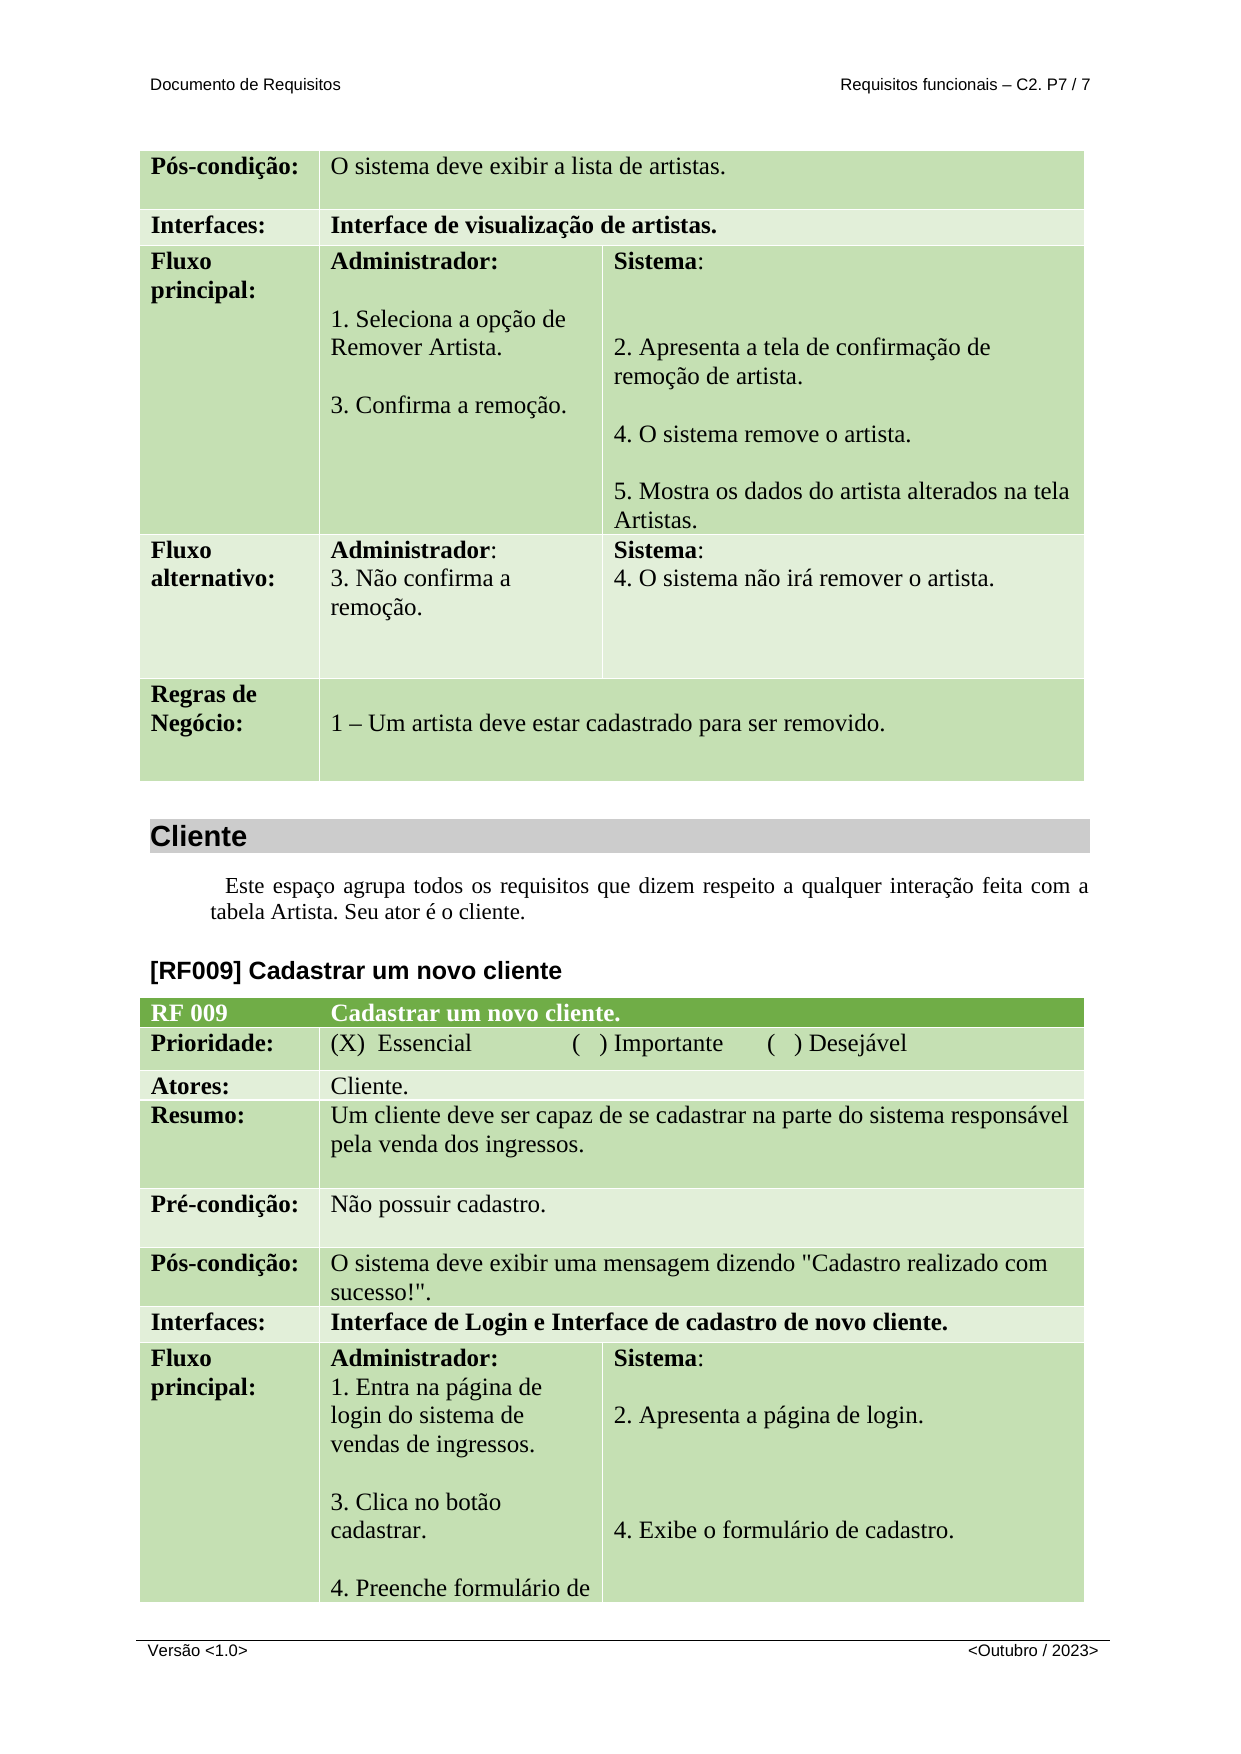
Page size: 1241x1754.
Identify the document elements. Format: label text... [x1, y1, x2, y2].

table_header Cadastrar um novo cliente. [319, 998, 1084, 1027]
table_cell Interfaces: [140, 210, 319, 245]
table_cell Fluxo alternativo: [140, 535, 319, 678]
table_cell Interface de Login e Interface de cadastro de novo cliente. [320, 1307, 1084, 1342]
table_cell Resumo: [140, 1101, 319, 1188]
table_cell Prioridade: [140, 1028, 319, 1070]
table_cell Regras de Negócio: [140, 679, 319, 781]
table_cell Cliente. [320, 1071, 1084, 1099]
table_cell Não possuir cadastro. [320, 1189, 1084, 1247]
table_cell Pós-condição: [140, 151, 319, 209]
text Este espaço agrupa todos os requisitos que dizem respeito a qualquer interação feita com a tabela Artista. Seu ator é o cliente. [210, 872, 1090, 924]
table_cell Um cliente deve ser capaz de se cadastrar na parte do sistema responsável pela venda dos ingressos. [320, 1101, 1084, 1188]
table_cell Fluxo principal: [140, 246, 319, 534]
table_cell O sistema deve exibir uma mensagem dizendo "Cadastro realizado com sucesso!". [320, 1248, 1084, 1306]
table_header RF 009 [140, 998, 319, 1027]
table_cell Pré-condição: [140, 1189, 319, 1247]
table_cell (X) Essencial ( ) Importante ( ) Desejável [320, 1028, 1084, 1070]
table_cell Administrador: 1. Seleciona a opção de Remover Artista. 3. Confirma a remoção. [320, 246, 602, 534]
table_cell Fluxo principal: [140, 1343, 319, 1602]
table_cell Administrador: 3. Não confirma a remoção. [320, 535, 602, 678]
table_cell O sistema deve exibir a lista de artistas. [320, 151, 1084, 209]
table_cell Sistema: 2. Apresenta a tela de confirmação de remoção de artista. 4. O sistema remove o artista. 5. Mostra os dados do artista alterados na tela Artistas. [603, 246, 1084, 534]
table_cell Administrador: 1. Entra na página de login do sistema de vendas de ingressos. 3. Clica no botão cadastrar. 4. Preenche formulário de [320, 1343, 602, 1602]
subtitle Cliente [150, 819, 1090, 853]
table_cell 1 – Um artista deve estar cadastrado para ser removido. [320, 679, 1084, 781]
table_cell Atores: [140, 1071, 319, 1099]
text [RF009] Cadastrar um novo cliente [150, 956, 1090, 984]
table_cell Sistema: 4. O sistema não irá remover o artista. [603, 535, 1084, 678]
table_cell Pós-condição: [140, 1248, 319, 1306]
table_cell Interface de visualização de artistas. [320, 210, 1084, 245]
table_cell Interfaces: [140, 1307, 319, 1342]
table_cell Sistema: 2. Apresenta a página de login. 4. Exibe o formulário de cadastro. [603, 1343, 1084, 1602]
